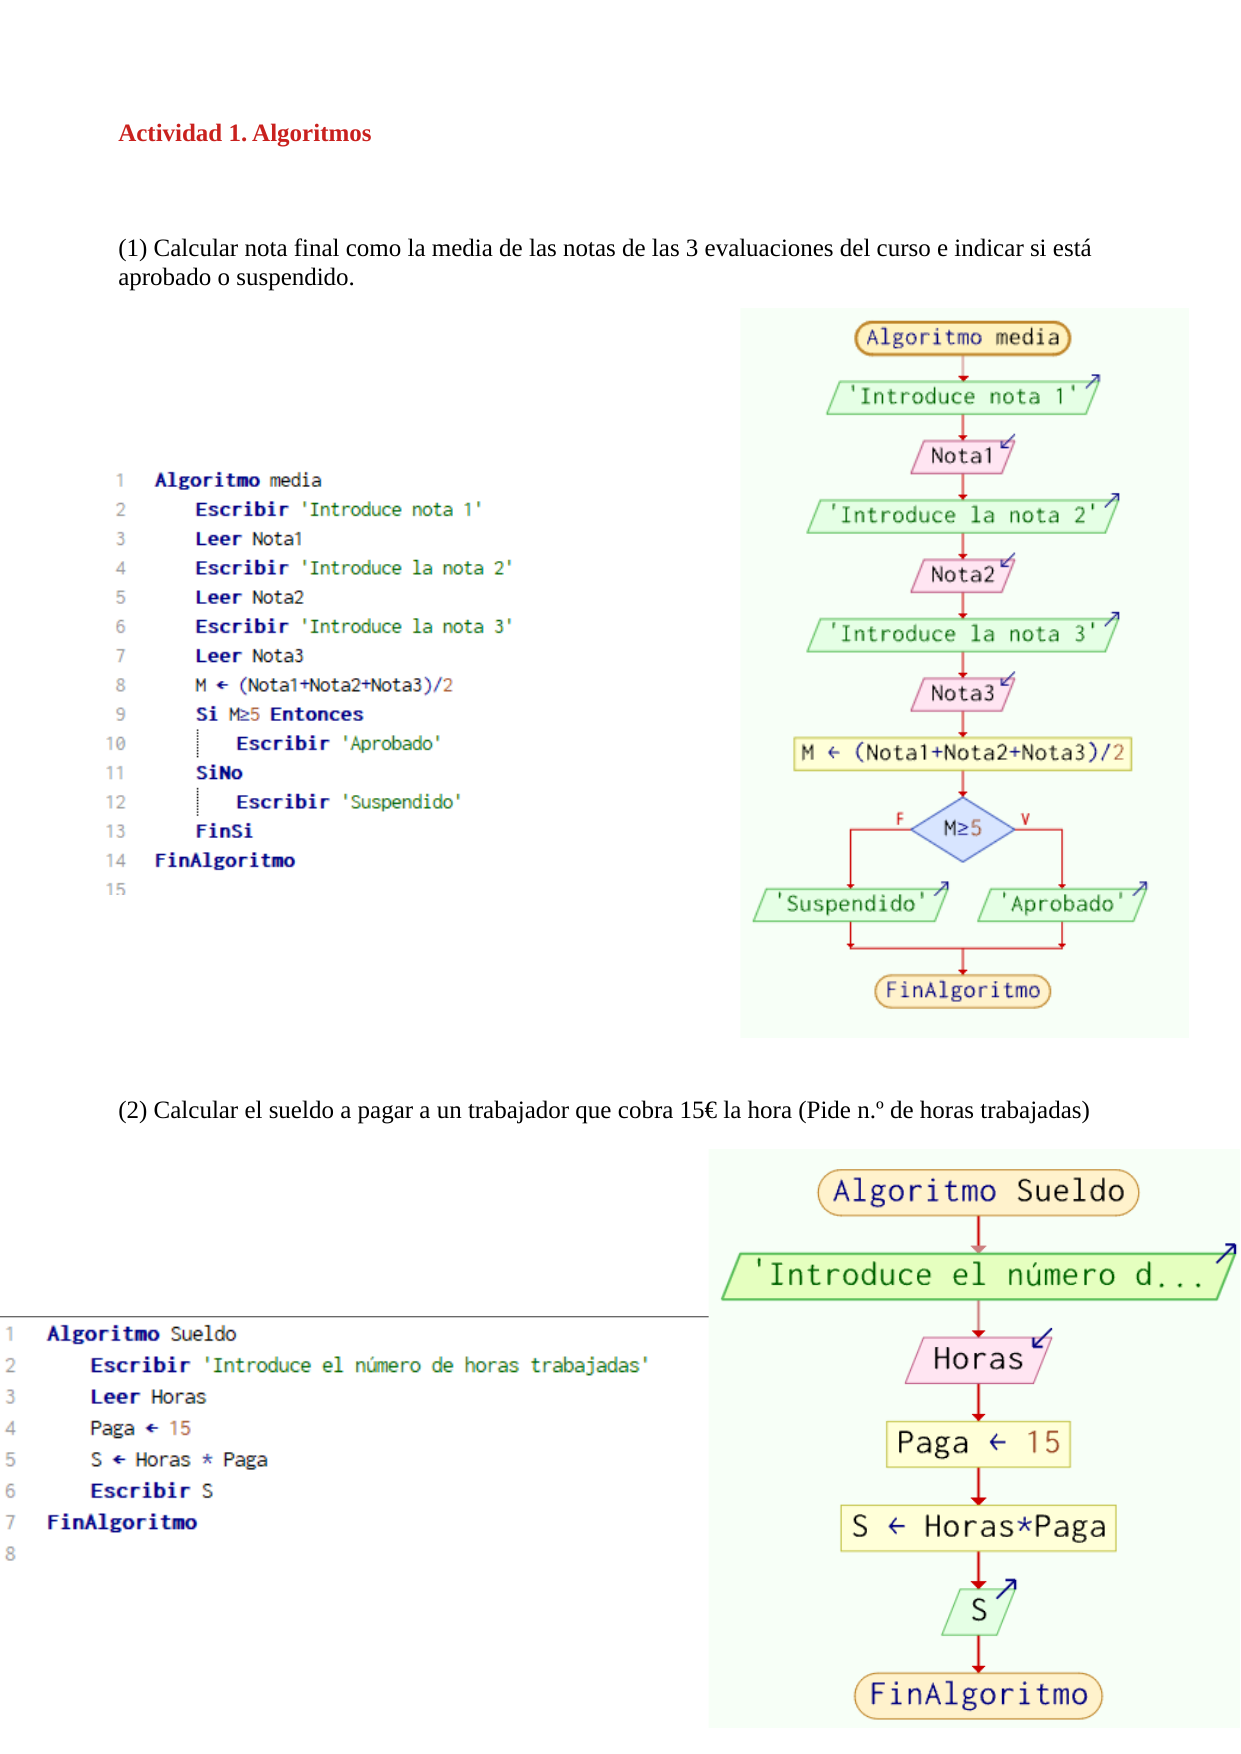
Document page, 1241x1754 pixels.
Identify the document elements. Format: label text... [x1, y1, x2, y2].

picture [0, 1149, 1240, 1728]
text (1) Calcular nota final como la media de las notas de las 3 evaluaciones del curso e indicar si está aprobado o suspendido. [118, 233, 1122, 291]
picture [89, 466, 633, 895]
text (2) Calcular el sueldo a pagar a un trabajador que cobra 15€ la hora (Pide n.º de horas trabajadas) [118, 1095, 1122, 1124]
text Actividad 1. Algoritmos [118, 118, 1122, 147]
picture [740, 308, 1189, 1038]
